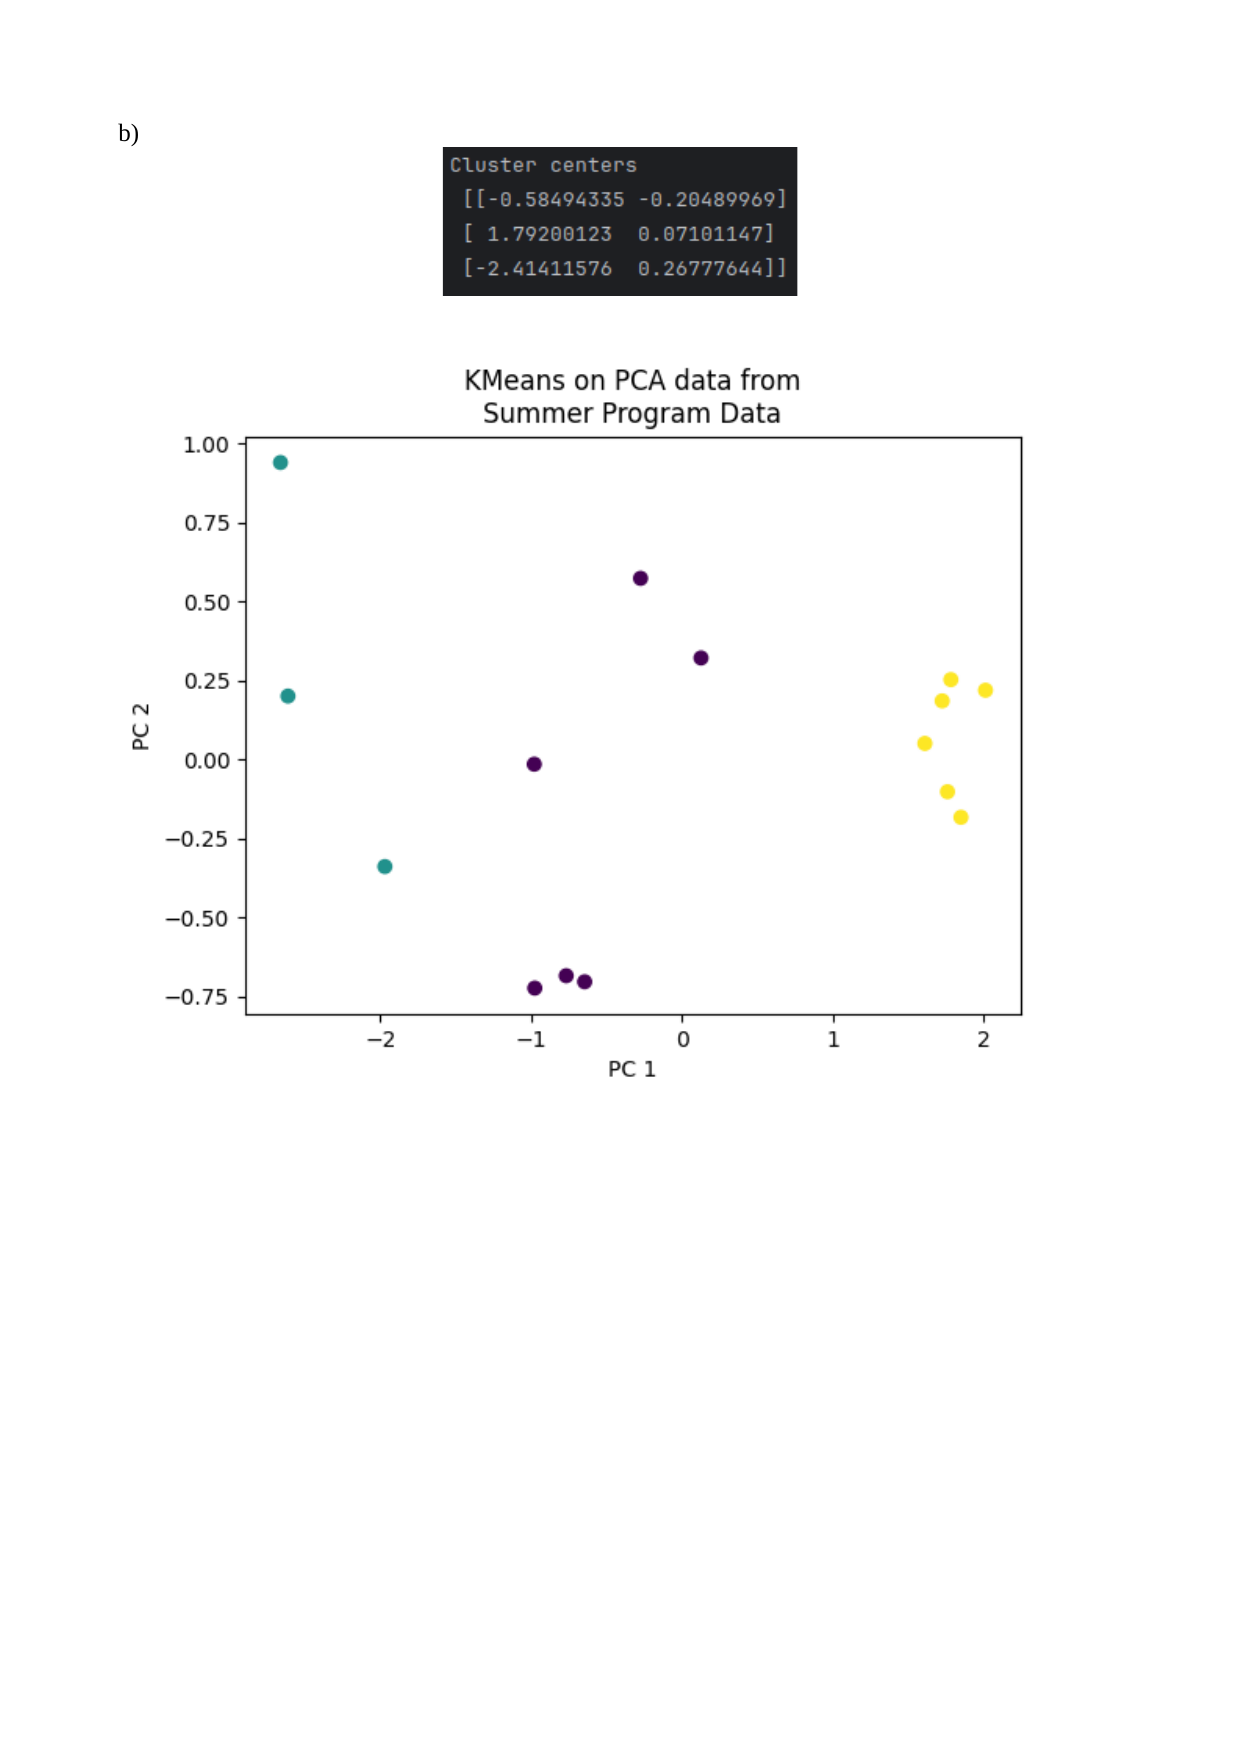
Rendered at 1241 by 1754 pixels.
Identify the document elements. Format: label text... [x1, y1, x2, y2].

picture [122, 348, 1118, 1091]
text b) [118, 118, 1122, 147]
picture [442, 147, 798, 296]
